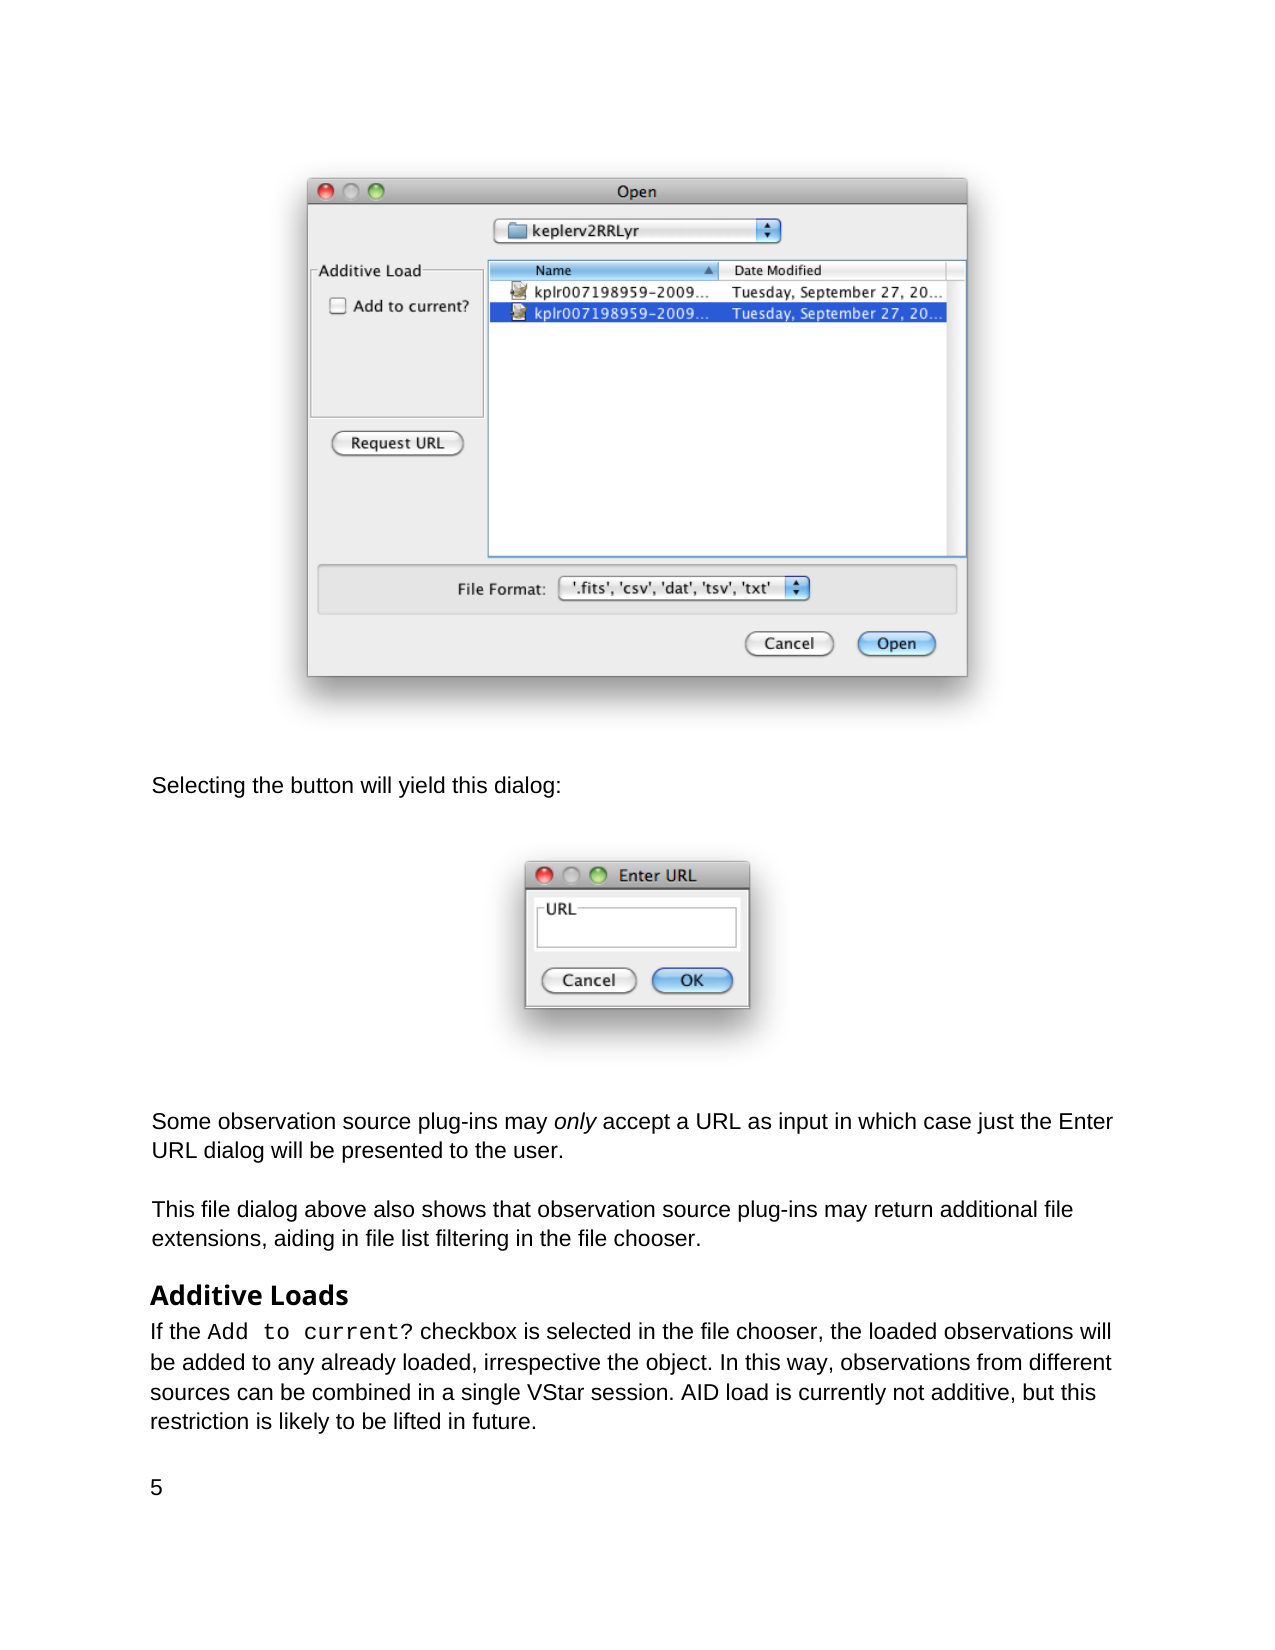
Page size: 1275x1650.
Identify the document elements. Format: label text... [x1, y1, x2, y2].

subtitle This file dialog above also shows that observation source plug-ins may return additional file extensions, aiding in file list filtering in the file chooser. [151, 1197, 1125, 1252]
text If the Add to current? checkbox is selected in the file chooser, the loaded observations will be added to any already loaded, irrespective the object. In this way, observations from different sources can be combined in a single VStar session. AID load is currently not additive, but this restriction is likely to be lifted in future. [150, 1319, 1125, 1434]
subtitle Additive Loads [150, 1276, 1125, 1313]
subtitle Some observation source plug-ins may only accept a URL as input in which case just the Enter URL dialog will be presented to the user. [151, 1109, 1125, 1164]
picture [260, 150, 1015, 741]
subtitle Selecting the button will yield this dialog: [151, 773, 1125, 799]
picture [474, 832, 801, 1076]
